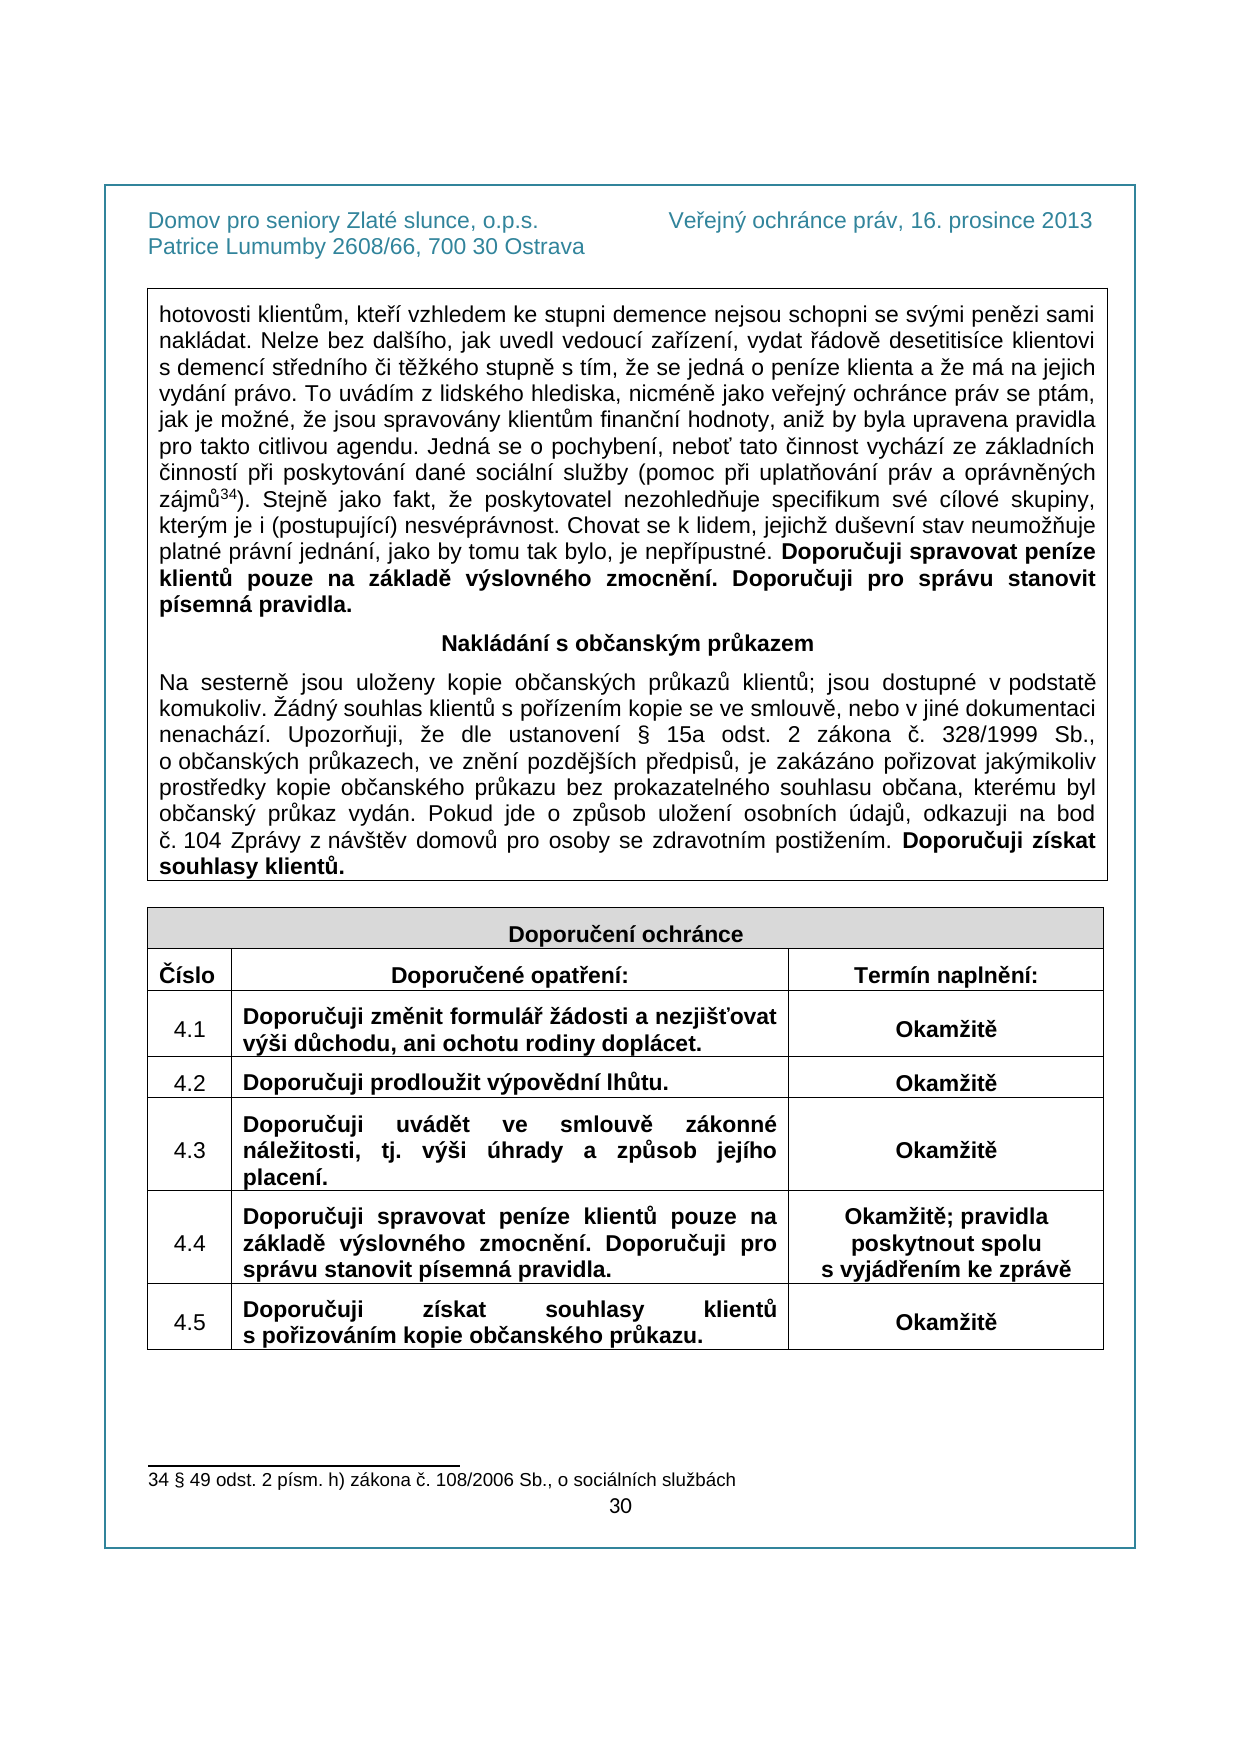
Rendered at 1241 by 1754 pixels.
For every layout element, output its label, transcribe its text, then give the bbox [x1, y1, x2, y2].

table_cell Doporučuji uvádět ve smlouvě zákonné náležitosti, tj. výši úhrady a způsob jejího placení. [232, 1098, 788, 1190]
table_cell 4.3 [148, 1098, 231, 1190]
table_cell Číslo [148, 949, 231, 989]
table_cell Doporučené opatření: [232, 949, 788, 989]
table_cell Okamžitě [789, 1284, 1103, 1349]
table_cell Okamžitě; pravidla poskytnout spolu s vyjádřením ke zprávě [789, 1191, 1103, 1282]
table_cell Okamžitě [789, 1098, 1103, 1190]
table_cell hotovosti klientům, kteří vzhledem ke stupni demence nejsou schopni se svými penězi sami nakládat. Nelze bez dalšího, jak uvedl vedoucí zařízení, vydat řádově desetitisíce klientovi s demencí středního či těžkého stupně s tím, že se jedná o peníze klienta a že má na jejich vydání právo. To uvádím z lidského hlediska, nicméně jako veřejný ochránce práv se ptám, jak je možné, že jsou spravovány klientům finanční hodnoty, aniž by byla upravena pravidla pro takto citlivou agendu. Jedná se o pochybení, neboť tato činnost vychází ze základních činností při poskytování dané sociální služby (pomoc při uplatňování práv a oprávněných zájmů). Stejně jako fakt, že poskytovatel nezohledňuje specifikum své cílové skupiny, kterým je i (postupující) nesvéprávnost. Chovat se k lidem, jejichž duševní stav neumožňuje platné právní jednání, jako by tomu tak bylo, je nepřípustné. Doporučuji spravovat peníze klientů pouze na základě výslovného zmocnění. Doporučuji pro správu stanovit písemná pravidla. Nakládání s občanským průkazem Na sesterně jsou uloženy kopie občanských průkazů klientů; jsou dostupné v podstatě komukoliv. Žádný souhlas klientů s pořízením kopie se ve smlouvě, nebo v jiné dokumentaci nenachází. Upozorňuji, že dle ustanovení § 15a odst. 2 zákona č. 328/1999 Sb., o občanských průkazech, ve znění pozdějších předpisů, je zakázáno pořizovat jakýmikoliv prostředky kopie občanského průkazu bez prokazatelného souhlasu občana, kterému byl občanský průkaz vydán. Pokud jde o způsob uložení osobních údajů, odkazuji na bod č. 104 Zprávy z návštěv domovů pro osoby se zdravotním postižením. Doporučuji získat souhlasy klientů. [148, 289, 1107, 879]
table_header Doporučení ochránce [148, 908, 1103, 948]
table_cell 4.4 [148, 1191, 231, 1282]
table_cell Termín naplnění: [789, 949, 1103, 989]
table_cell 4.1 [148, 991, 231, 1056]
table_cell Doporučuji spravovat peníze klientů pouze na základě výslovného zmocnění. Doporučuji pro správu stanovit písemná pravidla. [232, 1191, 788, 1282]
table_cell Doporučuji získat souhlasy klientů s pořizováním kopie občanského průkazu. [232, 1284, 788, 1349]
table_cell Okamžitě [789, 991, 1103, 1056]
table_cell Doporučuji změnit formulář žádosti a nezjišťovat výši důchodu, ani ochotu rodiny doplácet. [232, 991, 788, 1056]
table_cell Doporučuji prodloužit výpovědní lhůtu. [232, 1057, 788, 1097]
table_cell Okamžitě [789, 1057, 1103, 1097]
table_cell 4.5 [148, 1284, 231, 1349]
table_cell 4.2 [148, 1057, 231, 1097]
